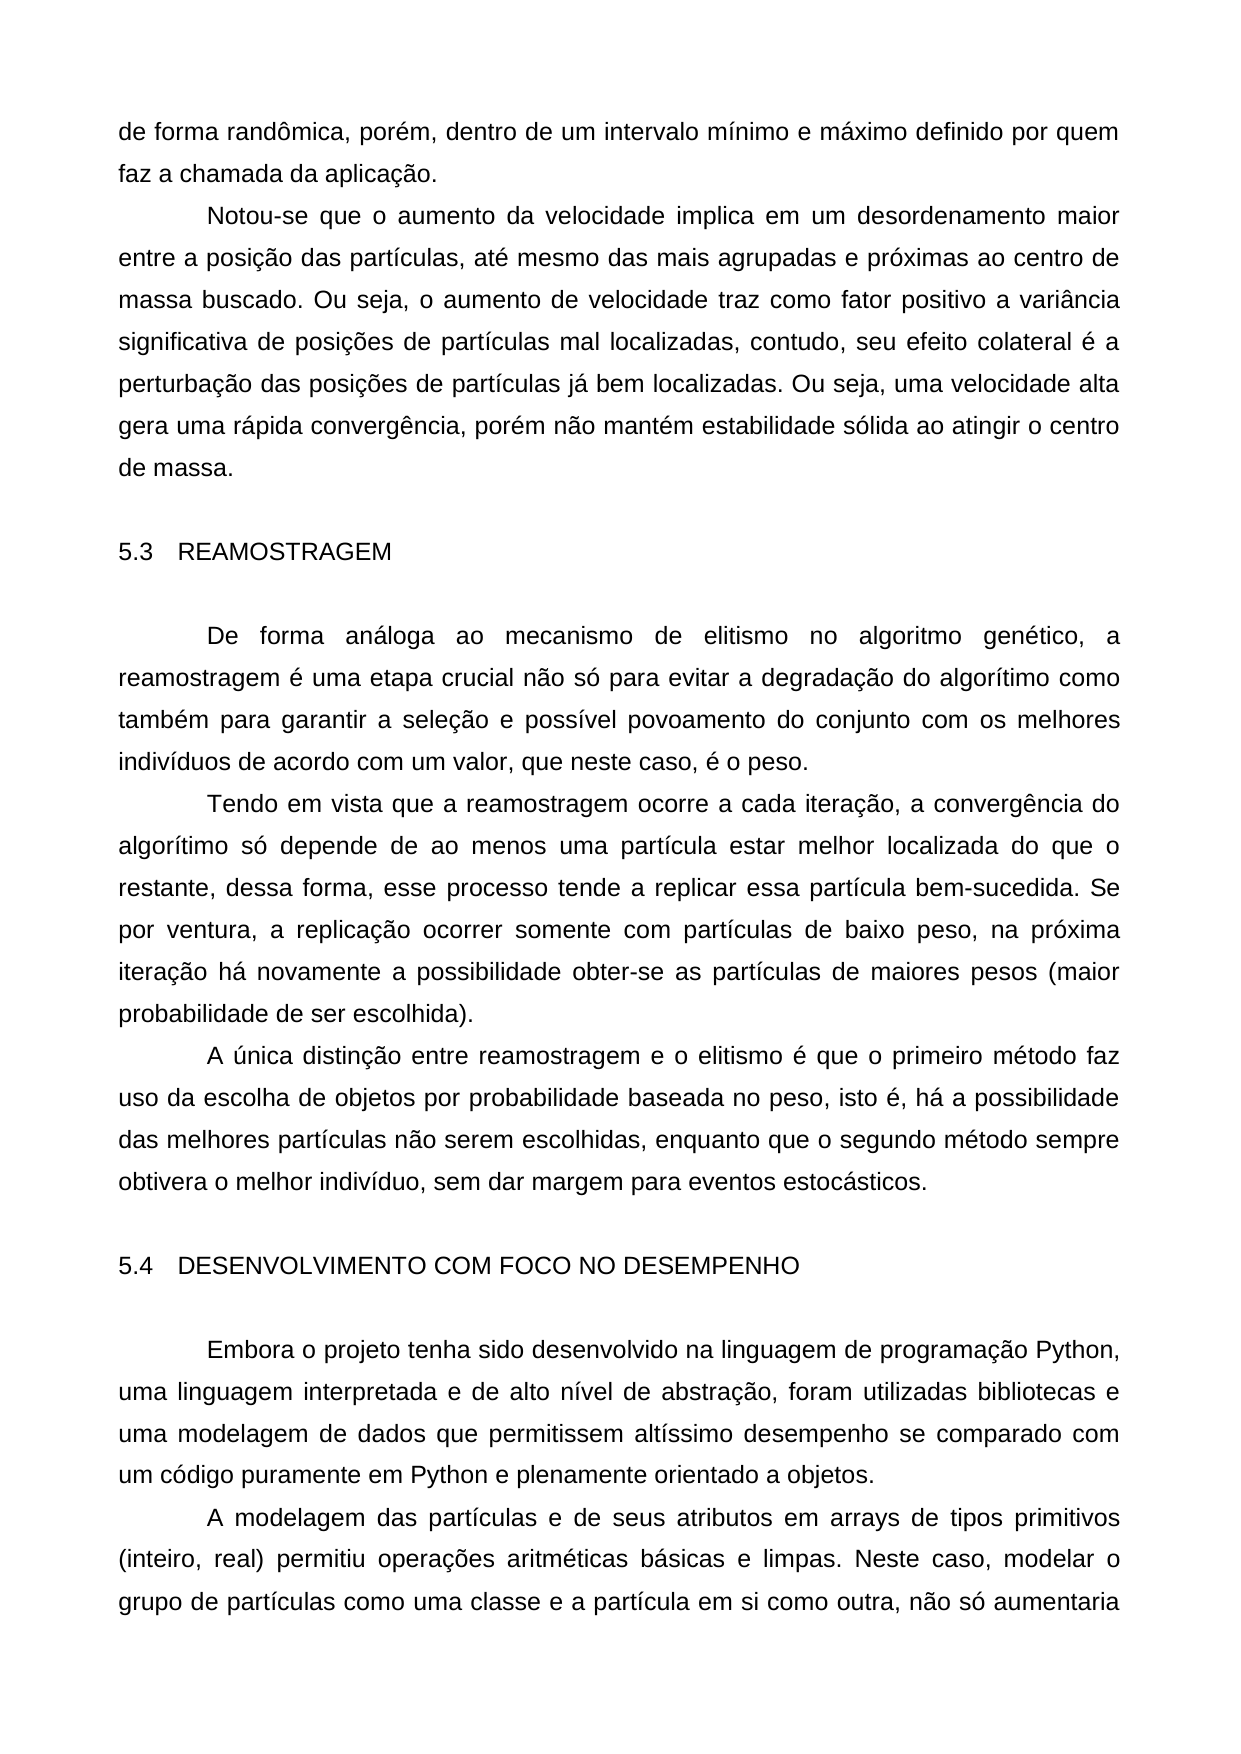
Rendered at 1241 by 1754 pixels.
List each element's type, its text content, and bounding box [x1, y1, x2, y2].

text de forma randômica, porém, dentro de um intervalo mínimo e máximo definido por quem faz a chamada da aplicação. [118, 118, 1122, 188]
text Embora o projeto tenha sido desenvolvido na linguagem de programação Python, uma linguagem interpretada e de alto nível de abstração, foram utilizadas bibliotecas e uma modelagem de dados que permitissem altíssimo desempenho se comparado com um código puramente em Python e plenamente orientado a objetos. [118, 1336, 1122, 1489]
text Notou-se que o aumento da velocidade implica em um desordenamento maior entre a posição das partículas, até mesmo das mais agrupadas e próximas ao centro de massa buscado. Ou seja, o aumento de velocidade traz como fator positivo a variância significativa de posições de partículas mal localizadas, contudo, seu efeito colateral é a perturbação das posições de partículas já bem localizadas. Ou seja, uma velocidade alta gera uma rápida convergência, porém não mantém estabilidade sólida ao atingir o centro de massa. [118, 202, 1122, 482]
subtitle Desenvolvimento com foco no desempenho [118, 1252, 1122, 1279]
text A modelagem das partículas e de seus atributos em arrays de tipos primitivos (inteiro, real) permitiu operações aritméticas básicas e limpas. Neste caso, modelar o grupo de partículas como uma classe e a partícula em si como outra, não só aumentaria [118, 1503, 1122, 1615]
text Tendo em vista que a reamostragem ocorre a cada iteração, a convergência do algorítimo só depende de ao menos uma partícula estar melhor localizada do que o restante, dessa forma, esse processo tende a replicar essa partícula bem-sucedida. Se por ventura, a replicação ocorrer somente com partículas de baixo peso, na próxima iteração há novamente a possibilidade obter-se as partículas de maiores pesos (maior probabilidade de ser escolhida). [118, 790, 1122, 1028]
text A única distinção entre reamostragem e o elitismo é que o primeiro método faz uso da escolha de objetos por probabilidade baseada no peso, isto é, há a possibilidade das melhores partículas não serem escolhidas, enquanto que o segundo método sempre obtivera o melhor indivíduo, sem dar margem para eventos estocásticos. [118, 1042, 1122, 1196]
text De forma análoga ao mecanismo de elitismo no algoritmo genético, a reamostragem é uma etapa crucial não só para evitar a degradação do algorítimo como também para garantir a seleção e possível povoamento do conjunto com os melhores indivíduos de acordo com um valor, que neste caso, é o peso. [118, 622, 1122, 776]
subtitle Reamostragem [118, 538, 1122, 566]
